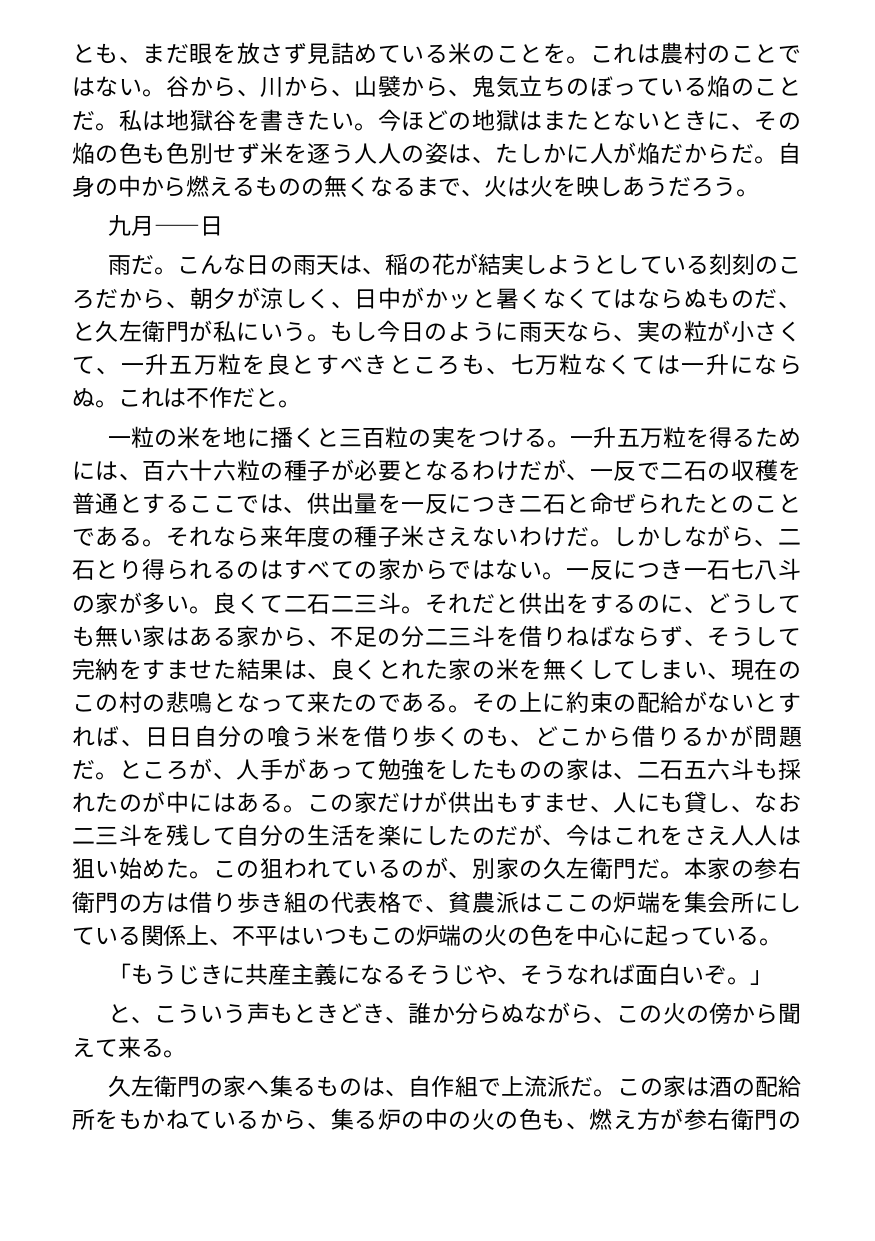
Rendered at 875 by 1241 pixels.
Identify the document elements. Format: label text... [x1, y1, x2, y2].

text 久左衛門の家へ集るものは、自作組で上流派だ。この家は酒の配給所をもかねているから、集る炉の中の火の色も、燃え方が参右衛門の [72, 1068, 802, 1135]
text 雨だ。こんな日の雨天は、稲の花が結実しようとしている刻刻のころだから、朝夕が涼しく、日中がかッと暑くなくてはならぬものだ、と久左衛門が私にいう。もし今日のように雨天なら、実の粒が小さくて、一升五万粒を良とすべきところも、七万粒なくては一升にならぬ。これは不作だと。 [72, 247, 802, 413]
text 一粒の米を地に播くと三百粒の実をつける。一升五万粒を得るためには、百六十六粒の種子が必要となるわけだが、一反で二石の収穫を普通とするここでは、供出量を一反につき二石と命ぜられたとのことである。それなら来年度の種子米さえないわけだ。しかしながら、二石とり得られるのはすべての家からではない。一反につき一石七八斗の家が多い。良くて二石二三斗。それだと供出をするのに、どうしても無い家はある家から、不足の分二三斗を借りねばならず、そうして完納をすませた結果は、良くとれた家の米を無くしてしまい、現在のこの村の悲鳴となって来たのである。その上に約束の配給がないとすれば、日日自分の喰う米を借り歩くのも、どこから借りるかが問題だ。ところが、人手があって勉強をしたものの家は、二石五六斗も採れたのが中にはある。この家だけが供出もすませ、人にも貸し、なお二三斗を残して自分の生活を楽にしたのだが、今はこれをさえ人人は狙い始めた。この狙われているのが、別家の久左衛門だ。本家の参右衛門の方は借り歩き組の代表格で、貧農派はここの炉端を集会所にしている関係上、不平はいつもこの炉端の火の色を中心に起っている。 [72, 419, 802, 951]
text とも、まだ眼を放さず見詰めている米のことを。これは農村のことではない。谷から、川から、山襞から、鬼気立ちのぼっている焔のことだ。私は地獄谷を書きたい。今ほどの地獄はまたとないときに、その焔の色も色別せず米を逐う人人の姿は、たしかに人が焔だからだ。自身の中から燃えるものの無くなるまで、火は火を映しあうだろう。 [72, 36, 802, 202]
text と、こういう声もときどき、誰か分らぬながら、この火の傍から聞えて来る。 [72, 996, 802, 1063]
text 九月――日 [72, 208, 802, 241]
text 「もうじきに共産主義になるそうじや、そうなれば面白いぞ。」 [72, 957, 802, 990]
